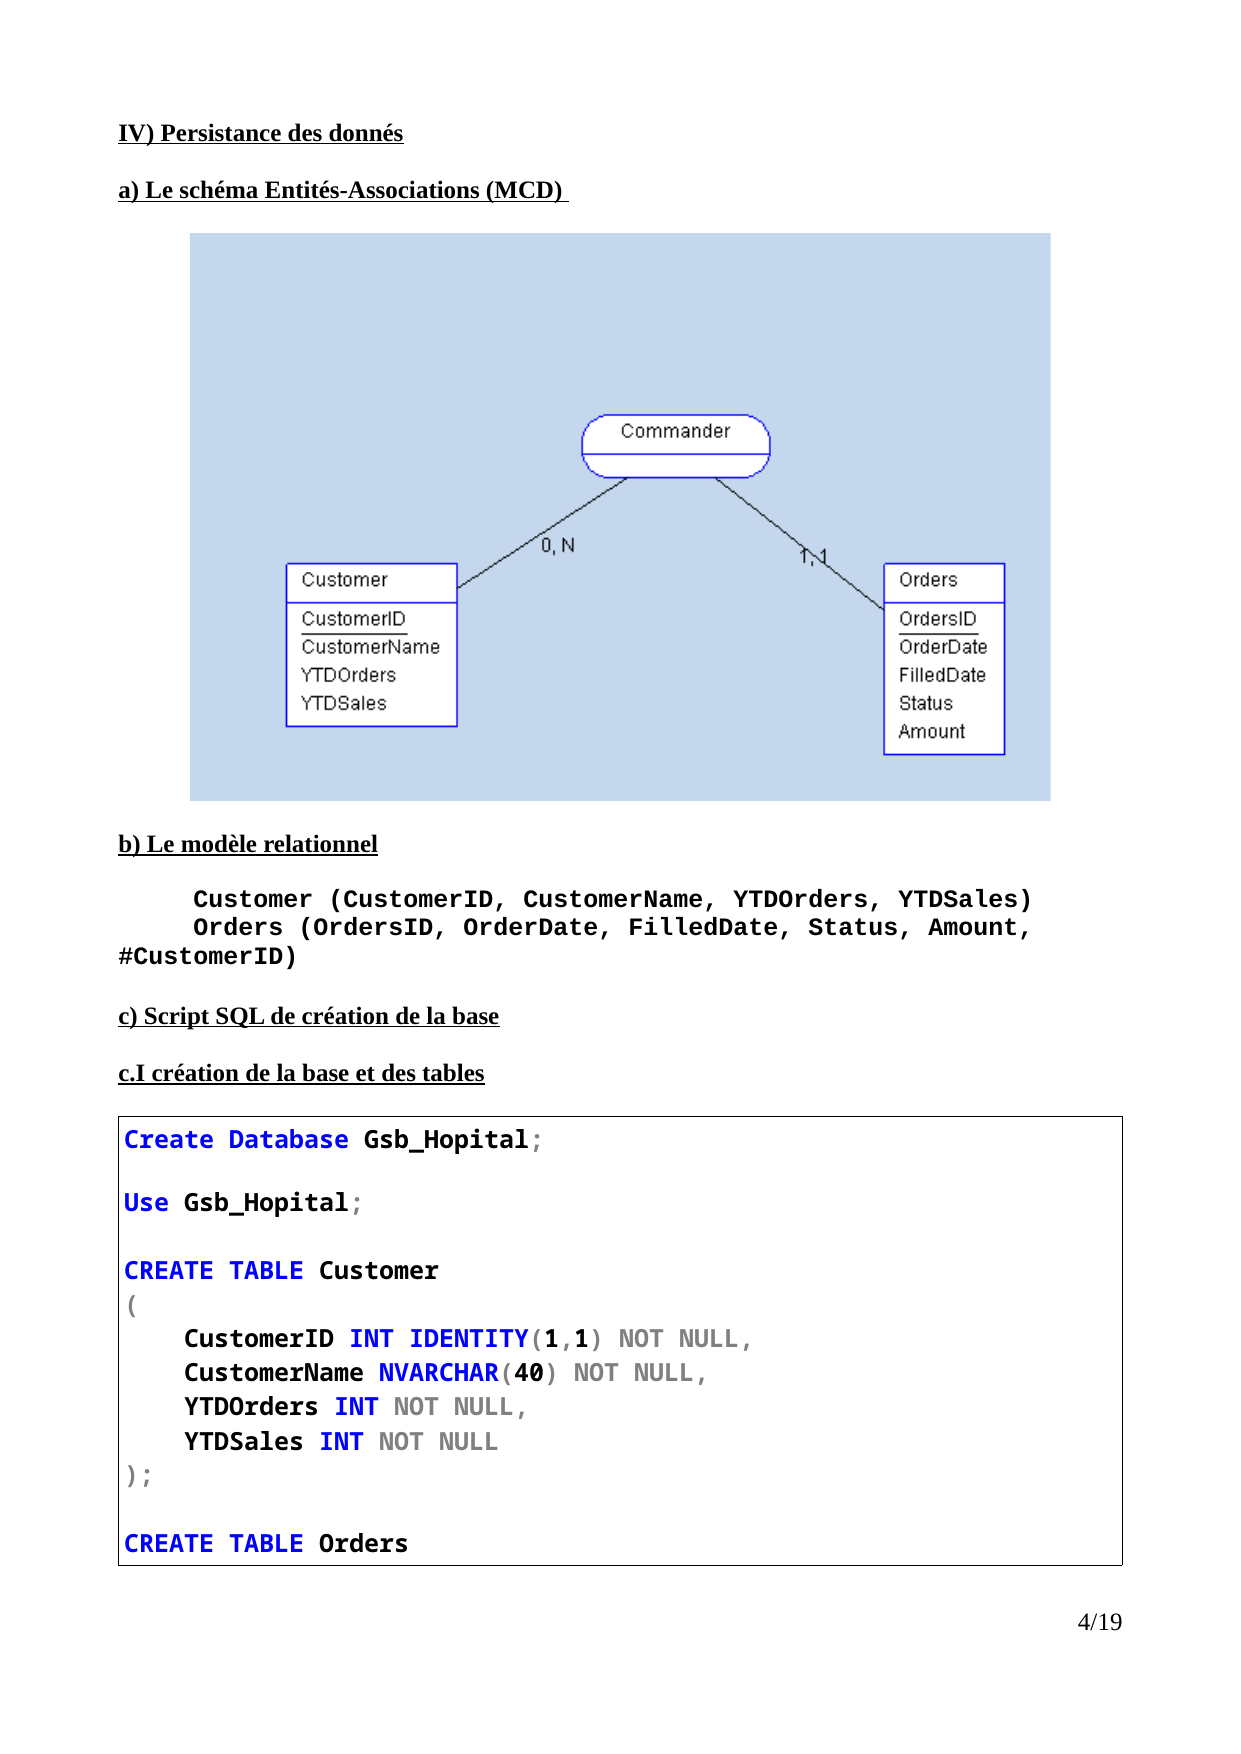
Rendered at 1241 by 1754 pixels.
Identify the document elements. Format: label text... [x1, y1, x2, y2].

text c) Script SQL de création de la base [118, 1001, 1122, 1030]
text IV) Persistance des donnés [118, 118, 1122, 147]
text a) Le schéma Entités-Associations (MCD) [118, 176, 1122, 204]
table_header Create Database Gsb_Hopital; Use Gsb_Hopital; CREATE TABLE Customer ( CustomerID INT IDENTITY(1,1) NOT NULL, CustomerName NVARCHAR(40) NOT NULL, YTDOrders INT NOT NULL, YTDSales INT NOT NULL ); CREATE TABLE Orders [119, 1117, 1122, 1565]
text Orders (OrdersID, OrderDate, FilledDate, Status, Amount, #CustomerID) [118, 915, 1122, 972]
text Customer (CustomerID, CustomerName, YTDOrders, YTDSales) [118, 887, 1122, 915]
text b) Le modèle relationnel [118, 829, 1122, 858]
picture [189, 233, 1051, 801]
text c.I création de la base et des tables [118, 1058, 1122, 1087]
